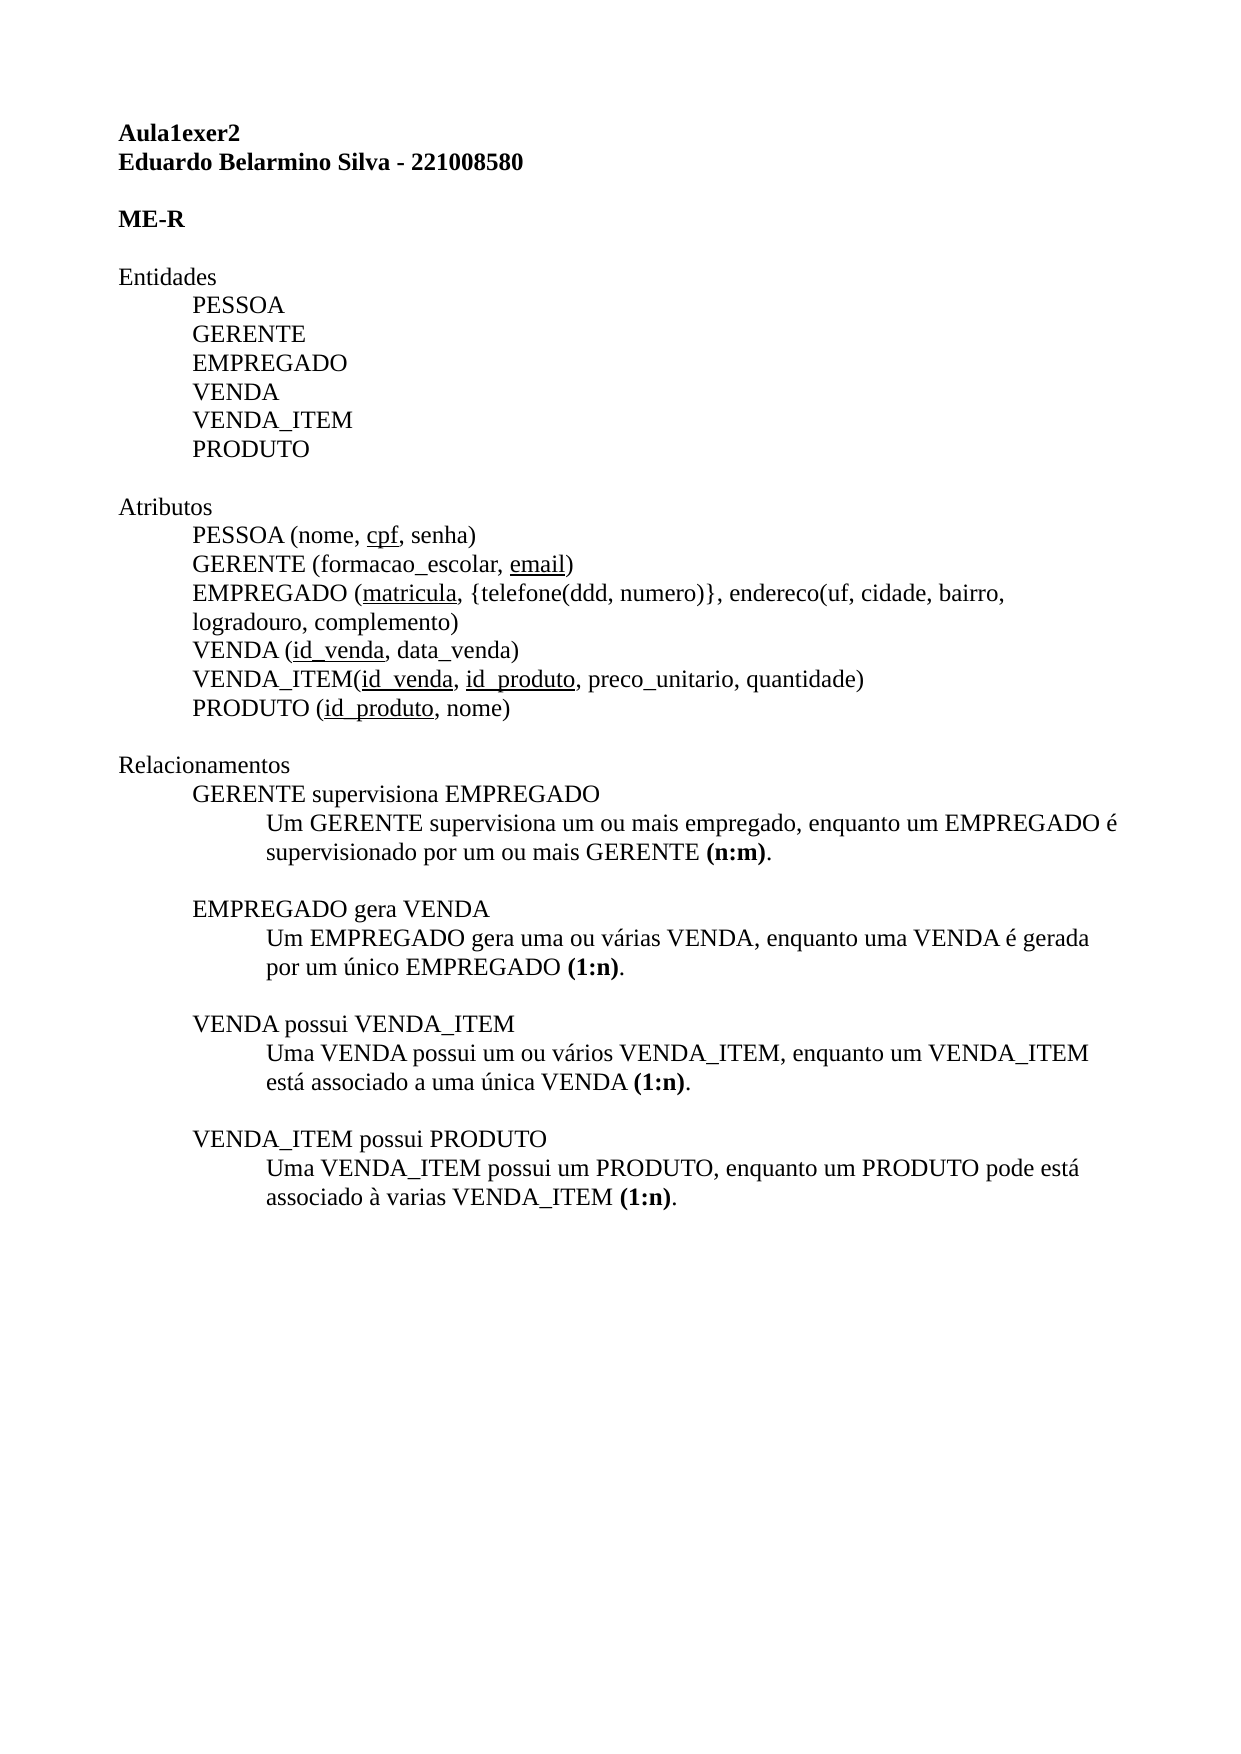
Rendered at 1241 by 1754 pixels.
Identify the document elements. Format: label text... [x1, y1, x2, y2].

text VENDA possui VENDA_ITEM [192, 1009, 1122, 1038]
text Relacionamentos [118, 751, 1122, 779]
text Atributos [118, 492, 1122, 521]
text PRODUTO (id_produto, nome) [192, 693, 1122, 722]
text GERENTE [192, 319, 1122, 348]
text Aula1exer2 [118, 118, 1122, 147]
text GERENTE supervisiona EMPREGADO [192, 779, 1122, 808]
text Um GERENTE supervisiona um ou mais empregado, enquanto um EMPREGADO é supervisionado por um ou mais GERENTE (n:m). [266, 808, 1122, 866]
text PESSOA [192, 291, 1122, 319]
text ME-R [118, 204, 1122, 233]
text EMPREGADO [192, 348, 1122, 377]
text Eduardo Belarmino Silva - 221008580 [118, 147, 1122, 176]
text VENDA_ITEM [192, 406, 1122, 434]
text Um EMPREGADO gera uma ou várias VENDA, enquanto uma VENDA é gerada por um único EMPREGADO (1:n). [266, 923, 1122, 981]
text VENDA_ITEM possui PRODUTO [192, 1124, 1122, 1153]
text VENDA [192, 377, 1122, 406]
text EMPREGADO (matricula, {telefone(ddd, numero)}, endereco(uf, cidade, bairro, logradouro, complemento) [192, 578, 1122, 636]
text PRODUTO [192, 434, 1122, 463]
text VENDA (id_venda, data_venda) [192, 636, 1122, 664]
text Entidades [118, 262, 1122, 291]
text EMPREGADO gera VENDA [192, 894, 1122, 923]
text Uma VENDA_ITEM possui um PRODUTO, enquanto um PRODUTO pode está associado à varias VENDA_ITEM (1:n). [266, 1153, 1122, 1211]
text Uma VENDA possui um ou vários VENDA_ITEM, enquanto um VENDA_ITEM está associado a uma única VENDA (1:n). [266, 1038, 1122, 1096]
text VENDA_ITEM(id_venda, id_produto, preco_unitario, quantidade) [192, 664, 1122, 693]
text PESSOA (nome, cpf, senha) [192, 521, 1122, 549]
text GERENTE (formacao_escolar, email) [192, 549, 1122, 578]
